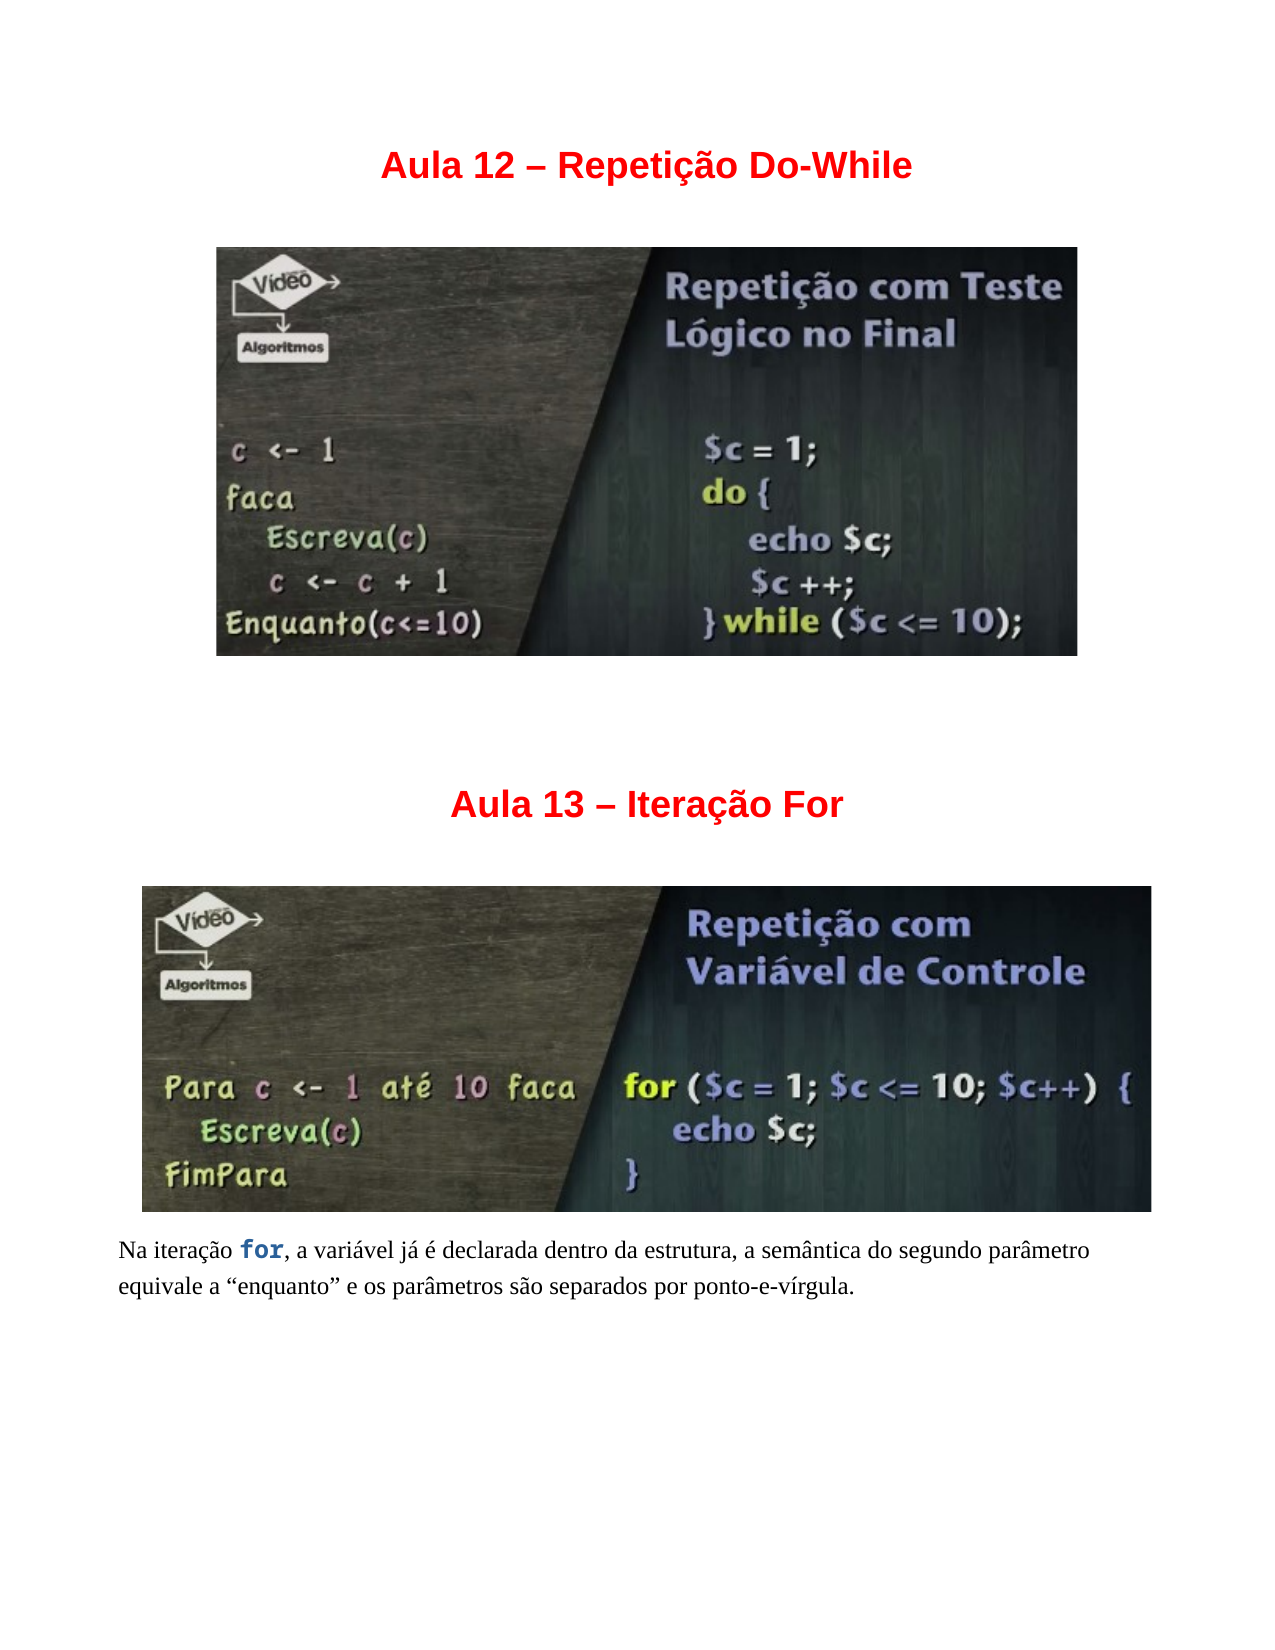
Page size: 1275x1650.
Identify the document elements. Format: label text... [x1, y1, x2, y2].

picture [142, 886, 1152, 1212]
text Na iteração for, a variável já é declarada dentro da estrutura, a semântica do segundo parâmetro equivale a “enquanto” e os parâmetros são separados por ponto-e-vírgula. [118, 1232, 1175, 1300]
subtitle Aula 13 – Iteração For [118, 781, 1175, 825]
subtitle Aula 12 – Repetição Do-While [118, 143, 1175, 187]
picture [216, 247, 1078, 656]
